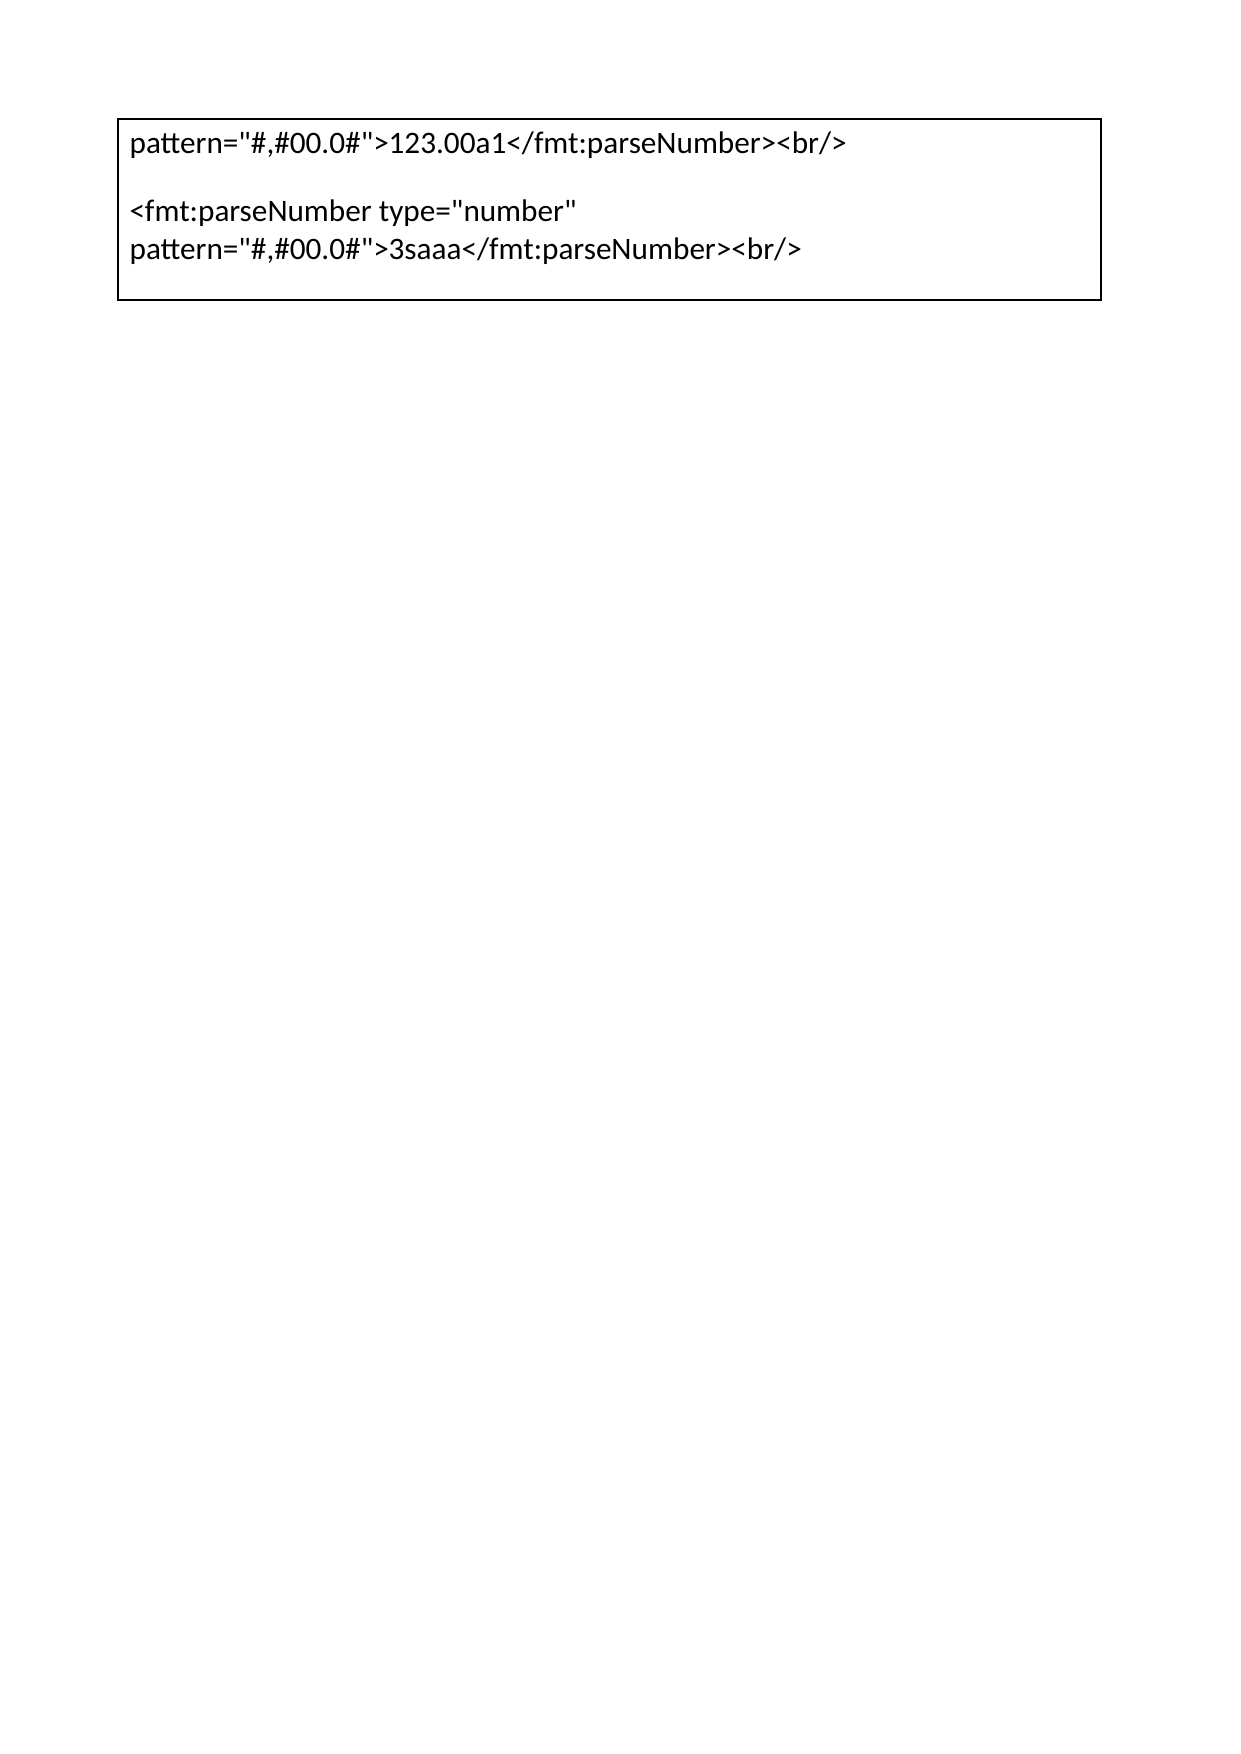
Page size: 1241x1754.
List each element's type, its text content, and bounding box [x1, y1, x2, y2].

table_header pattern="#,#00.0#">123.00a1</fmt:parseNumber><br/> <fmt:parseNumber type="number" pattern="#,#00.0#">3saaa</fmt:parseNumber><br/> [119, 120, 1100, 299]
